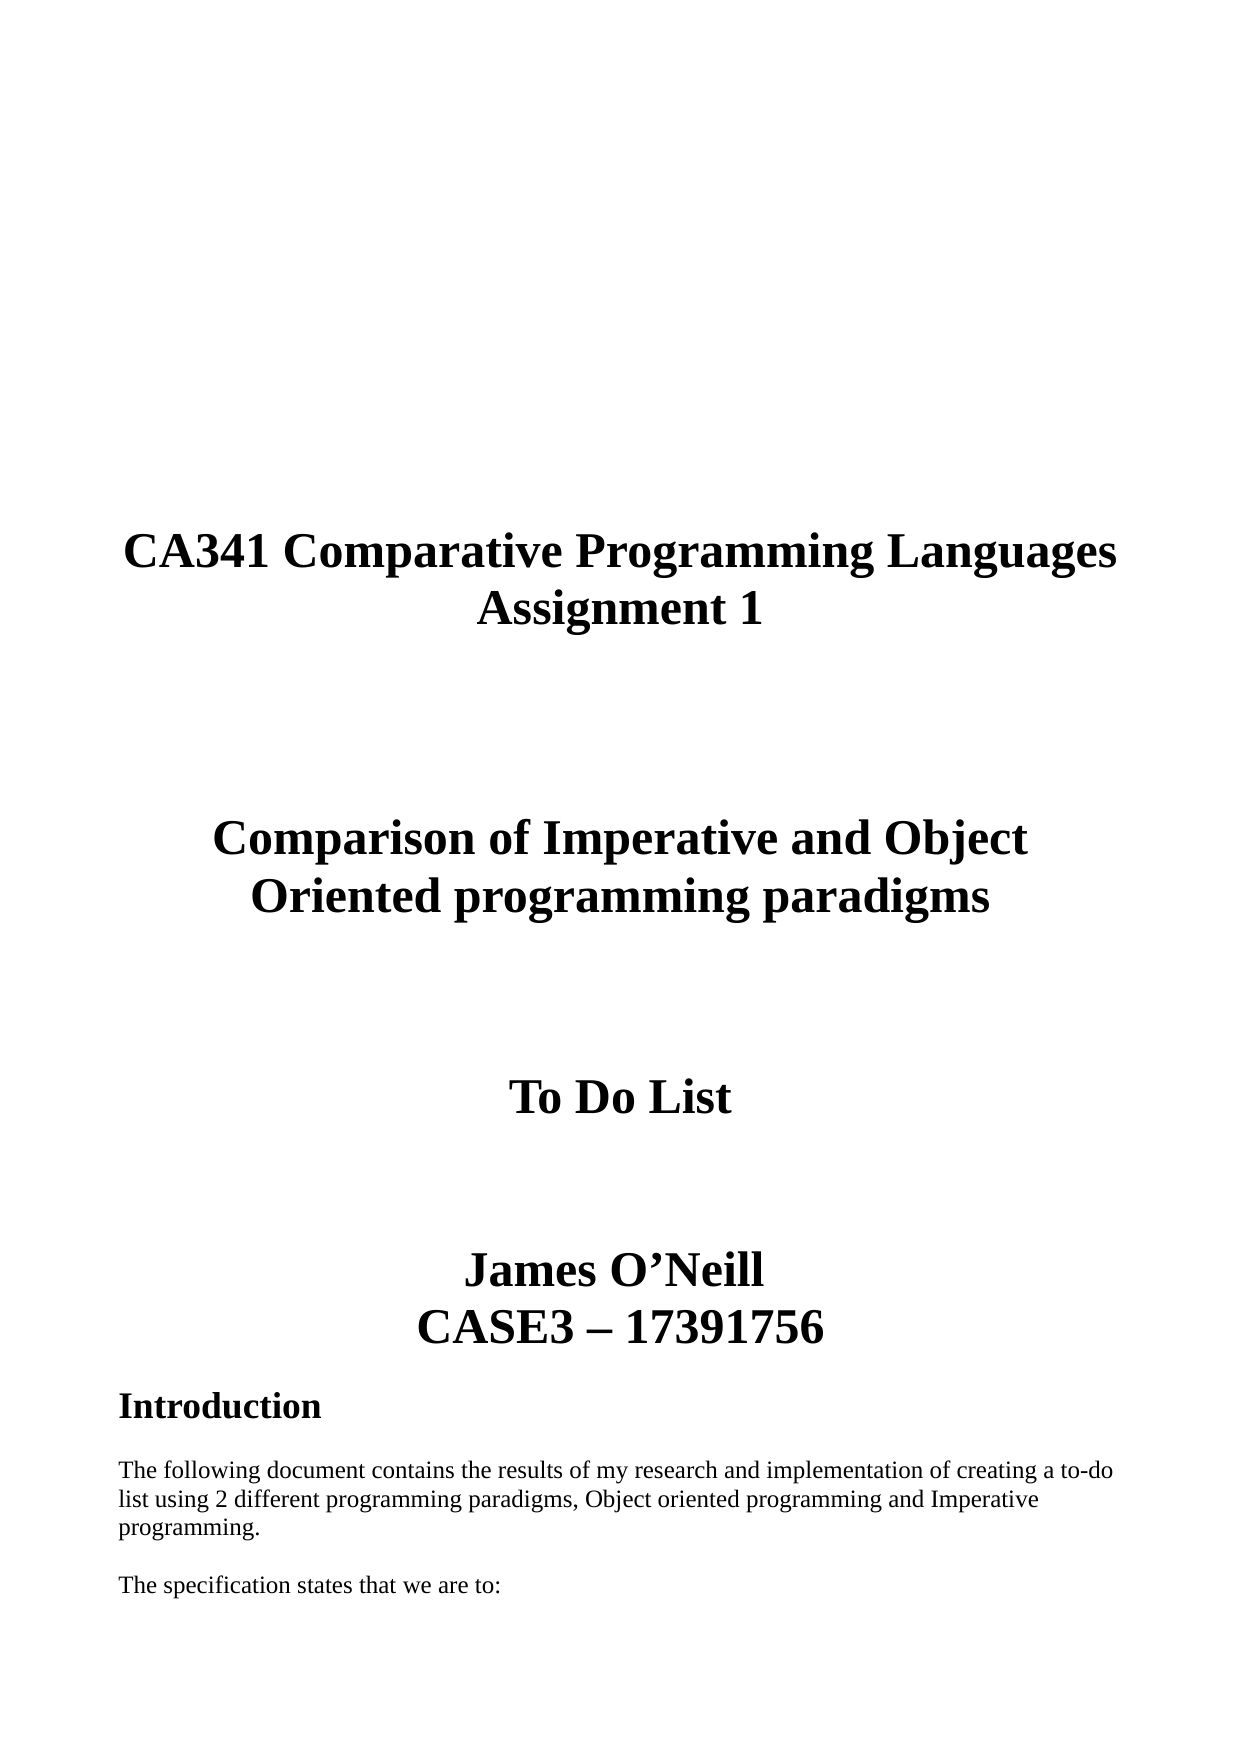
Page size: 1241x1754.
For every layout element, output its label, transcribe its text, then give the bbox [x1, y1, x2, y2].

text To Do List [118, 1067, 1122, 1124]
text The following document contains the results of my research and implementation of creating a to-do list using 2 different programming paradigms, Object oriented programming and Imperative programming. [118, 1455, 1122, 1541]
text The specification states that we are to: [118, 1570, 1122, 1599]
text CA341 Comparative Programming Languages Assignment 1 [118, 521, 1122, 636]
text CASE3 – 17391756 [118, 1297, 1122, 1354]
text Introduction [118, 1383, 1122, 1426]
text Comparison of Imperative and Object Oriented programming paradigms [118, 808, 1122, 923]
text James O’Neill [118, 1239, 1122, 1297]
